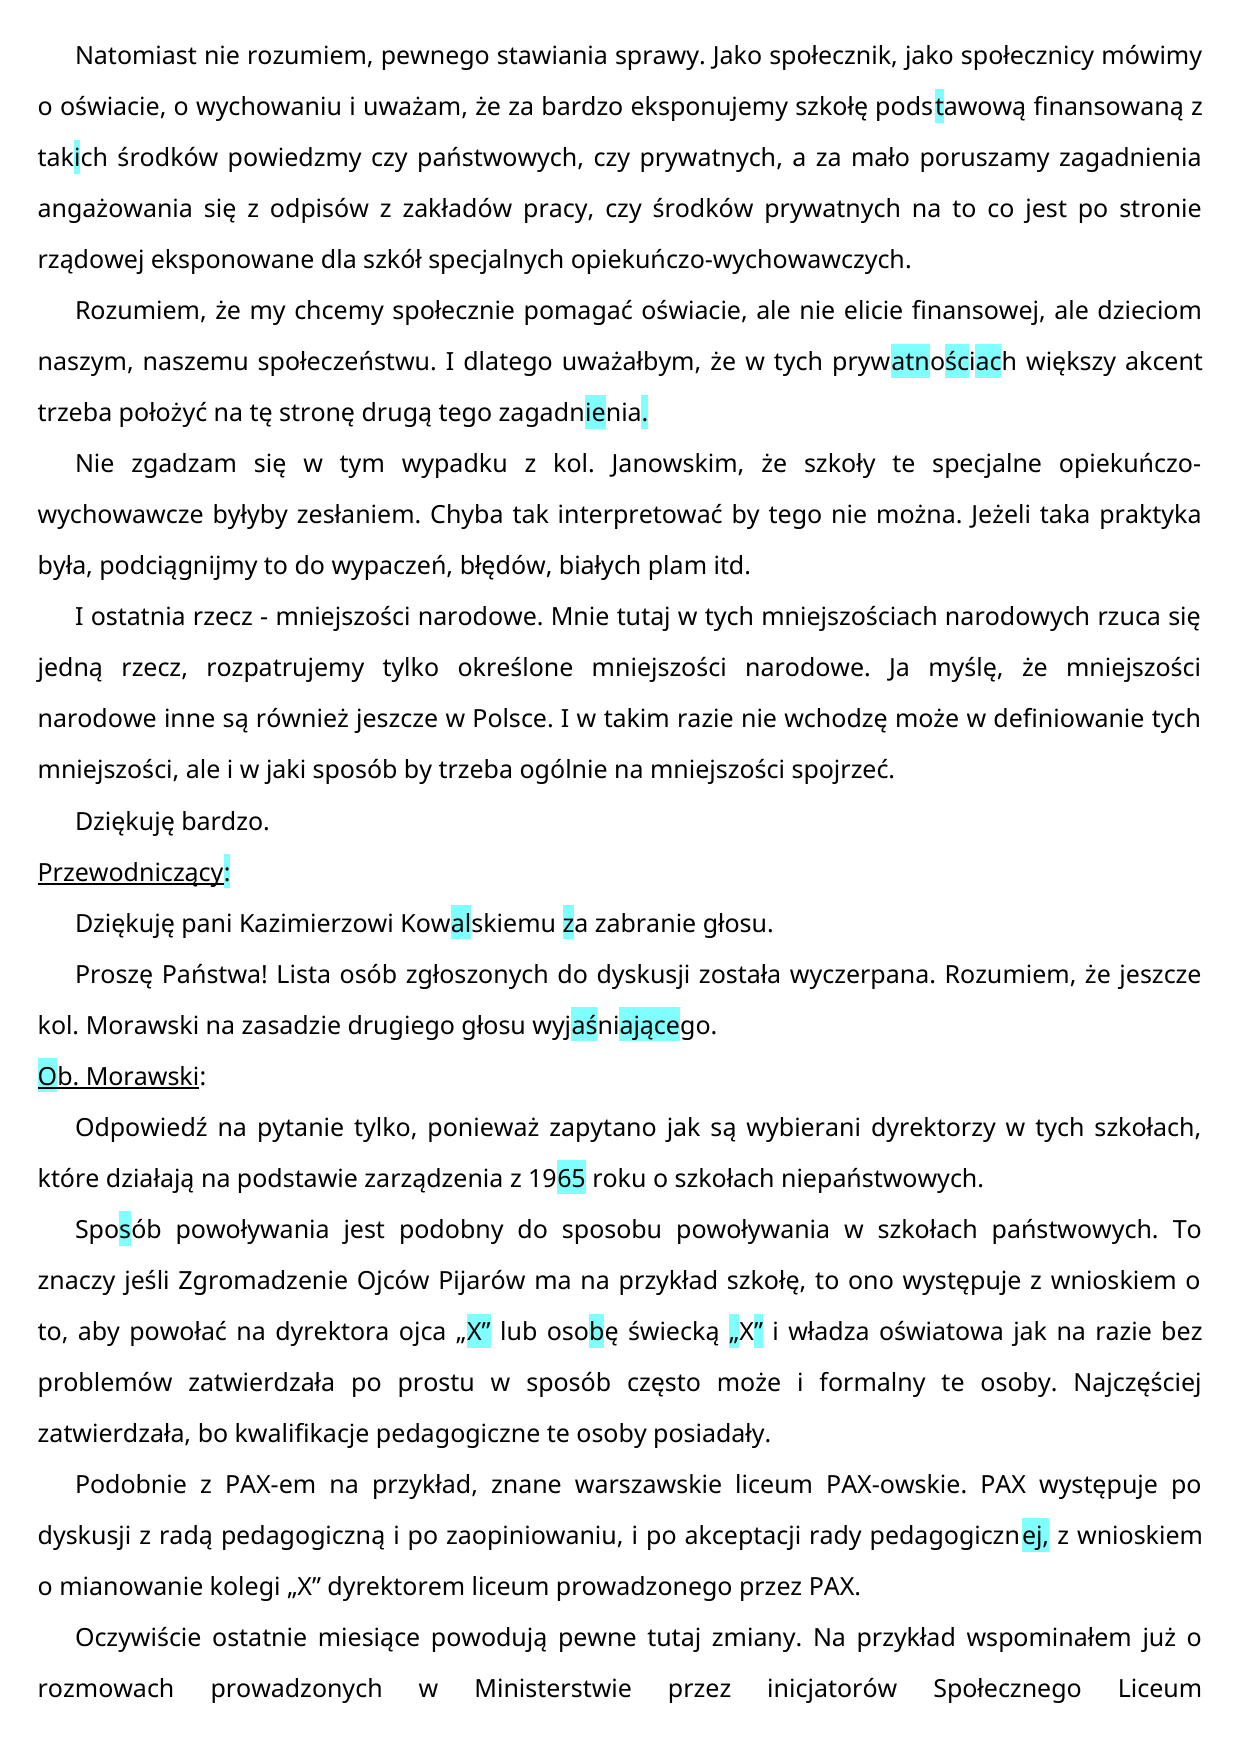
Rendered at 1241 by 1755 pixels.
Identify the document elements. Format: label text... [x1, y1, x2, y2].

text Przewodniczący: [37, 854, 1203, 888]
text Podobnie z PAX-em na przykład, znane warszawskie liceum PAX-owskie. PAX występuje po dyskusji z radą pedagogiczną i po zaopiniowaniu, i po akceptacji rady pedagogicznej, z wnioskiem o mianowanie kolegi „X” dyrektorem liceum prowadzonego przez PAX. [37, 1467, 1203, 1603]
text Oczywiście ostatnie miesiące powodują pewne tutaj zmiany. Na przykład wspominałem już o rozmowach prowadzonych w Ministerstwie przez inicjatorów Społecznego Liceum [37, 1620, 1203, 1705]
text Proszę Państwa! Lista osób zgłoszonych do dyskusji została wyczerpana. Rozumiem, że jeszcze kol. Morawski na zasadzie drugiego głosu wyjaśniającego. [37, 956, 1203, 1041]
text Dziękuję pani Kazimierzowi Kowalskiemu za zabranie głosu. [37, 905, 1203, 939]
text Dziękuję bardzo. [37, 803, 1203, 837]
text I ostatnia rzecz - mniejszości narodowe. Mnie tutaj w tych mniejszościach narodowych rzuca się jedną rzecz, rozpatrujemy tylko określone mniejszości narodowe. Ja myślę, że mniejszości narodowe inne są również jeszcze w Polsce. I w takim razie nie wchodzę może w definiowanie tych mniejszości, ale i w jaki sposób by trzeba ogólnie na mniejszości spojrzeć. [37, 599, 1203, 786]
text Ob. Morawski: [37, 1058, 1203, 1092]
text Rozumiem, że my chcemy społecznie pomagać oświacie, ale nie elicie finansowej, ale dzieciom naszym, naszemu społeczeństwu. I dlatego uważałbym, że w tych prywatnościach większy akcent trzeba położyć na tę stronę drugą tego zagadnienia. [37, 293, 1203, 429]
text Odpowiedź na pytanie tylko, ponieważ zapytano jak są wybierani dyrektorzy w tych szkołach, które działają na podstawie zarządzenia z 1965 roku o szkołach niepaństwowych. [37, 1109, 1203, 1194]
text Nie zgadzam się w tym wypadku z kol. Janowskim, że szkoły te specjalne opiekuńczo-wychowawcze byłyby zesłaniem. Chyba tak interpretować by tego nie można. Jeżeli taka praktyka była, podciągnijmy to do wypaczeń, błędów, białych plam itd. [37, 446, 1203, 582]
text Sposób powoływania jest podobny do sposobu powoływania w szkołach państwowych. To znaczy jeśli Zgromadzenie Ojców Pijarów ma na przykład szkołę, to ono występuje z wnioskiem o to, aby powołać na dyrektora ojca „X” lub osobę świecką „X” i władza oświatowa jak na razie bez problemów zatwierdzała po prostu w sposób często może i formalny te osoby. Najczęściej zatwierdzała, bo kwalifikacje pedagogiczne te osoby posiadały. [37, 1211, 1203, 1450]
text Natomiast nie rozumiem, pewnego stawiania sprawy. Jako społecznik, jako społecznicy mówimy o oświacie, o wychowaniu i uważam, że za bardzo eksponujemy szkołę podstawową finansowaną z takich środków powiedzmy czy państwowych, czy prywatnych, a za mało poruszamy zagadnienia angażowania się z odpisów z zakładów pracy, czy środków prywatnych na to co jest po stronie rządowej eksponowane dla szkół specjalnych opiekuńczo-wychowawczych. [37, 37, 1203, 276]
